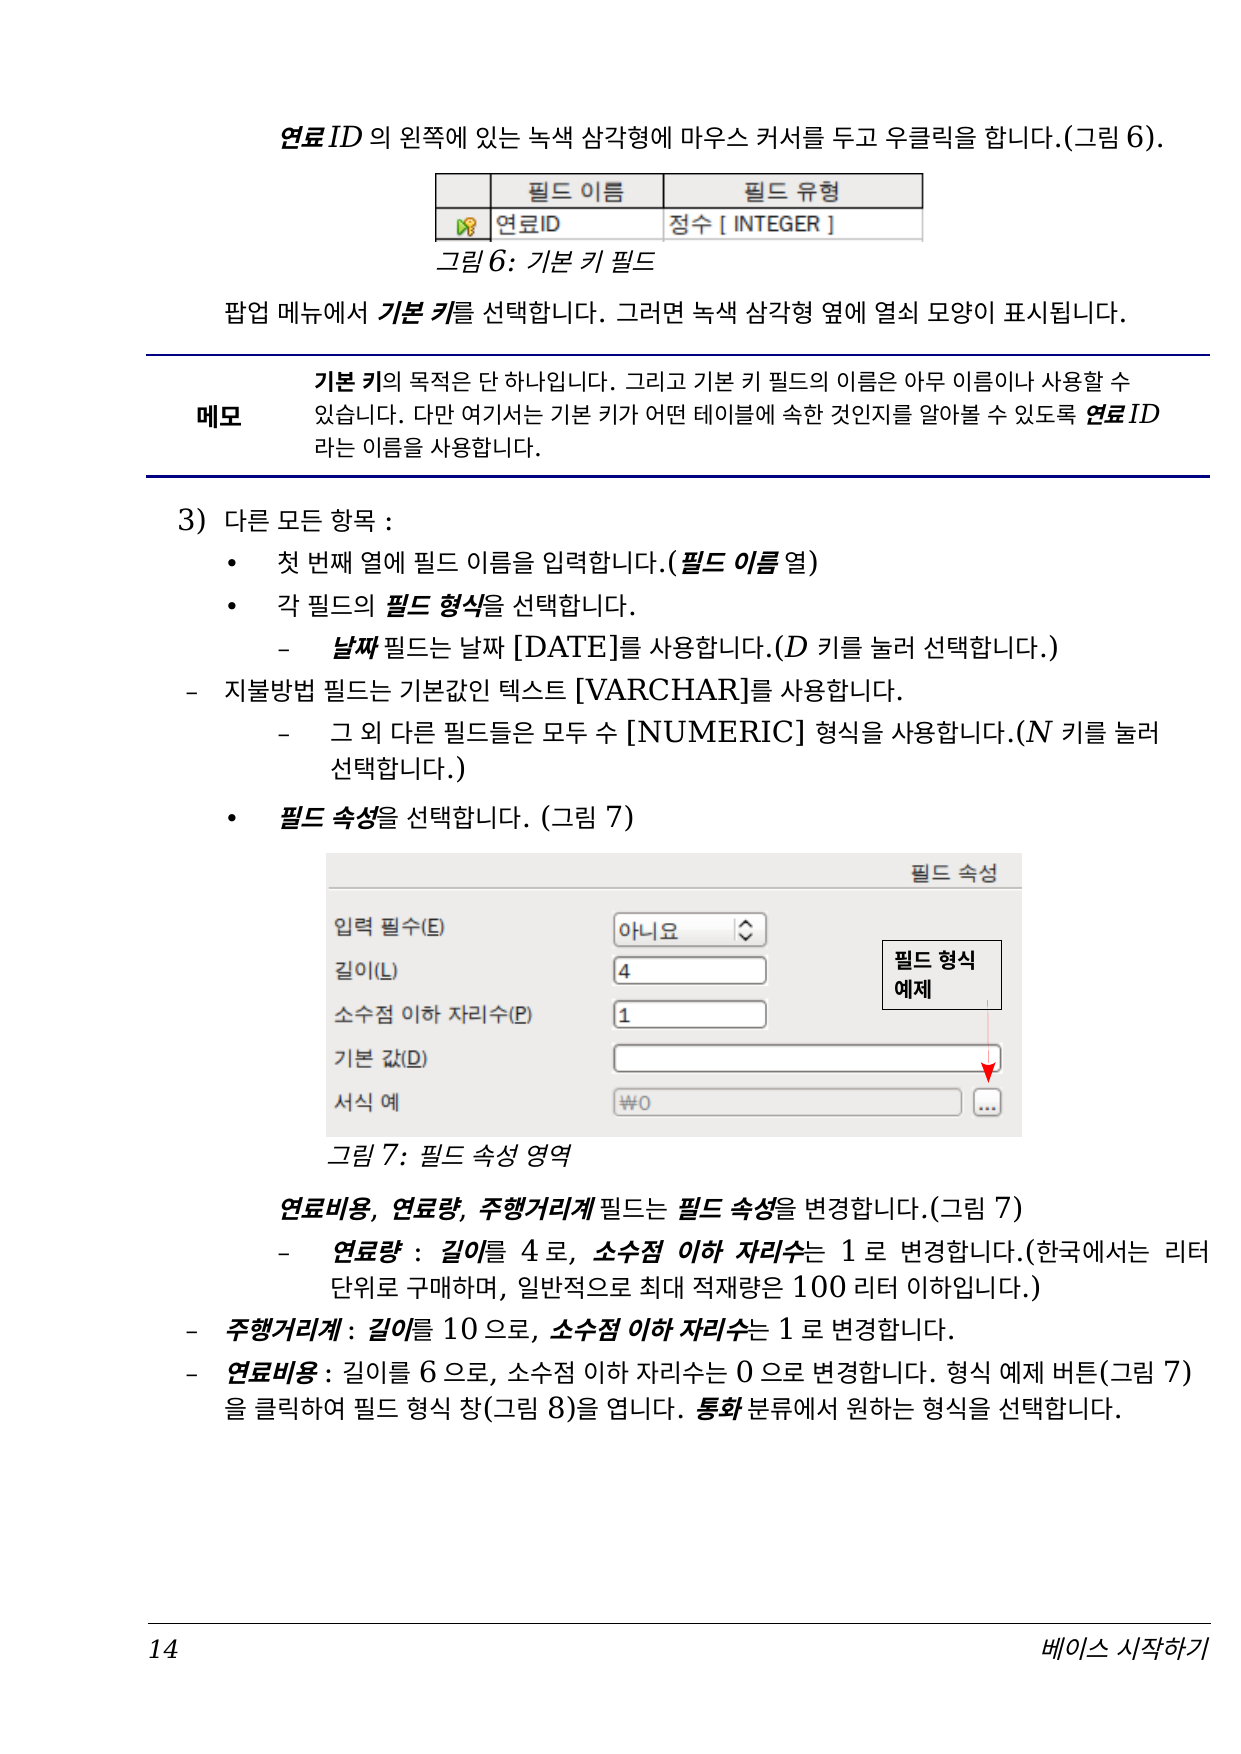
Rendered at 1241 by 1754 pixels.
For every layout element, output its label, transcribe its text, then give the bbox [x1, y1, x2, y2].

text 그림 7: 필드 속성 영역 [327, 1136, 1032, 1173]
list 주행거리계 : 길이를 10으로, 소수점 이하 자리수는 1로 변경합니다. [185, 1311, 1211, 1347]
list 필드 속성을 선택합니다. (그림 7) [224, 798, 1211, 835]
list 연료비용, 연료량, 주행거리계 필드는 필드 속성을 변경합니다.(그림 7) [277, 1189, 1211, 1226]
picture [326, 853, 1022, 1137]
list 연료ID의 왼쪽에 있는 녹색 삼각형에 마우스 커서를 두고 우클릭을 합니다.(그림 6). [277, 118, 1211, 154]
list 첫 번째 열에 필드 이름을 입력합니다.(필드 이름 열) [224, 544, 1211, 580]
text 그림 6: 기본 키 필드 [435, 242, 923, 278]
list 그 외 다른 필드들은 모두 수 [NUMERIC] 형식을 사용합니다.(N 키를 눌러 선택합니다.) [277, 714, 1211, 786]
picture [435, 173, 924, 242]
table_header 기본 키의 목적은 단 하나입니다. 그리고 기본 키 필드의 이름은 아무 이름이나 사용할 수 있습니다. 다만 여기서는 기본 키가 어떤 테이블에 속한 것인지를 알아볼 수 있도록 연료ID라는 이름을 사용합니다. [293, 356, 1210, 475]
list 지불방법 필드는 기본값인 텍스트 [VARCHAR]를 사용합니다. [185, 671, 1211, 707]
list 팝업 메뉴에서 기본 키를 선택합니다. 그러면 녹색 삼각형 옆에 열쇠 모양이 표시됩니다. [224, 293, 1211, 330]
table_header 메모 [146, 356, 293, 475]
list 다른 모든 항목 : [207, 501, 1211, 537]
list 연료비용 : 길이를 6으로, 소수점 이하 자리수는 0으로 변경합니다. 형식 예제 버튼(그림 7)을 클릭하여 필드 형식 창(그림 8)을 엽니다. 통화 분류에서 원하는 형식을 선택합니다. [185, 1353, 1211, 1426]
list 날짜 필드는 날짜 [DATE]를 사용합니다.(D 키를 눌러 선택합니다.) [277, 629, 1211, 665]
list 연료량 : 길이를 4로, 소수점 이하 자리수는 1로 변경합니다.(한국에서는 리터 단위로 구매하며, 일반적으로 최대 적재량은 100리터 이하입니다.) [277, 1232, 1211, 1304]
list 각 필드의 필드 형식을 선택합니다. [224, 586, 1211, 622]
